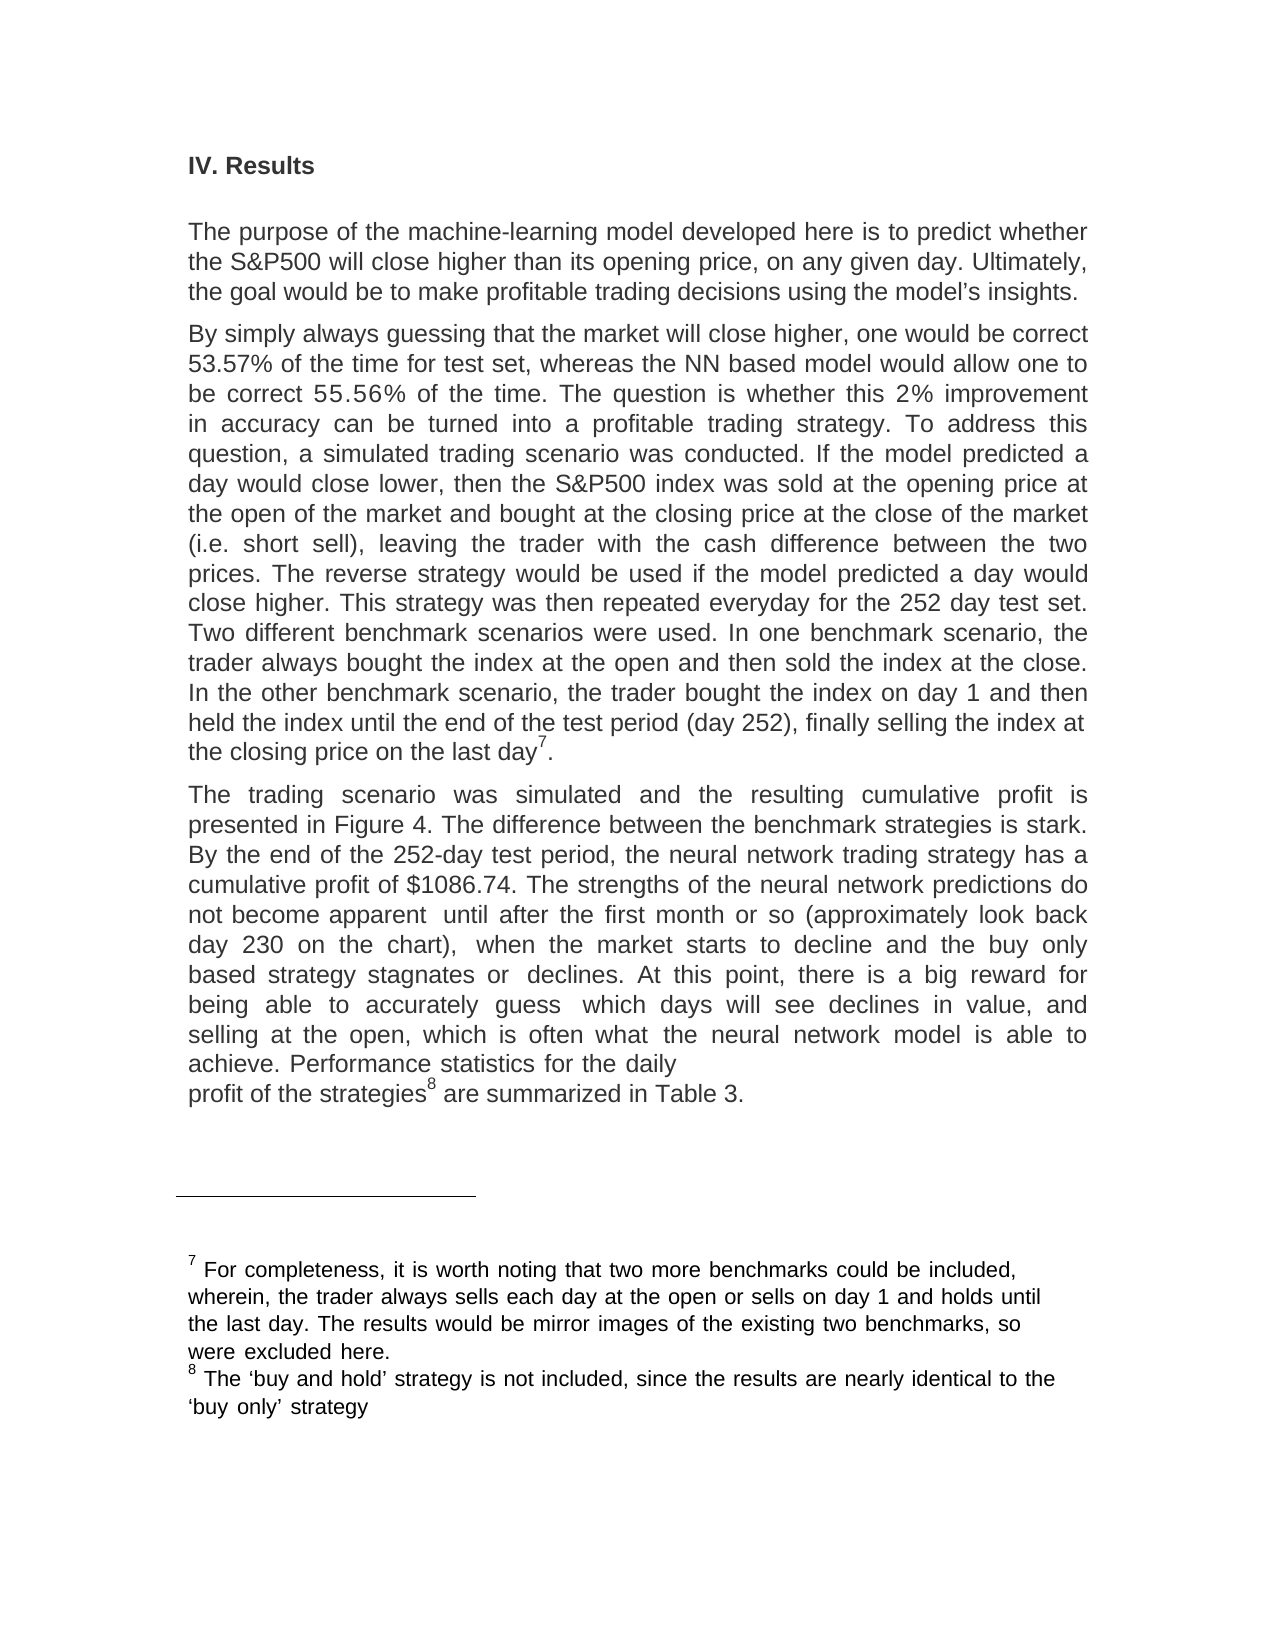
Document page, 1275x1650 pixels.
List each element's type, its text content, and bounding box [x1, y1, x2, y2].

text profit of the strategies8 are summarized in Table 3. [188, 1079, 1100, 1108]
text By simply always guessing that the market will close higher, one would be correct 53.57% of the time for test set, whereas the NN based model would allow one to be correct 55.56% of the time. The question is whether this 2% improvement in accuracy can be turned into a profitable trading strategy. To address this question, a simulated trading scenario was conducted. If the model predicted a day would close lower, then the S&P500 index was sold at the opening price at the open of the market and bought at the closing price at the close of the market (i.e. short sell), leaving the trader with the cash difference between the two prices. The reverse strategy would be used if the model predicted a day would close higher. This strategy was then repeated everyday for the 252 day test set. Two different benchmark scenarios were used. In one benchmark scenario, the trader always bought the index at the open and then sold the index at the close. In the other benchmark scenario, the trader bought the index on day 1 and then held the index until the end of the test period (day 252), finally selling the index at [188, 319, 1088, 737]
text The trading scenario was simulated and the resulting cumulative profit is presented in Figure 4. The difference between the benchmark strategies is stark. By the end of the 252-day test period, the neural network trading strategy has a cumulative profit of $1086.74. The strengths of the neural network predictions do not become apparent until after the first month or so (approximately look back day 230 on the chart), when the market starts to decline and the buy only based strategy stagnates or declines. At this point, there is a big reward for being able to accurately guess which days will see declines in value, and selling at the open, which is often what the neural network model is able to achieve. Performance statistics for the daily [188, 780, 1088, 1078]
text The purpose of the machine-learning model developed here is to predict whether the S&P500 will close higher than its opening price, on any given day. Ultimately, the goal would be to make profitable trading decisions using the model’s insights. [188, 217, 1088, 306]
text 8 The ‘buy and hold’ strategy is not included, since the results are nearly identical to the [188, 1366, 1100, 1391]
text ‘buy only’ strategy [188, 1393, 1100, 1419]
text IV. Results [188, 151, 1100, 180]
text 7 For completeness, it is worth noting that two more benchmarks could be included, wherein, the trader always sells each day at the open or sells on day 1 and holds until the last day. The results would be mirror images of the existing two benchmarks, so were excluded here. [188, 1251, 1067, 1364]
text the closing price on the last day7. [188, 738, 1100, 767]
